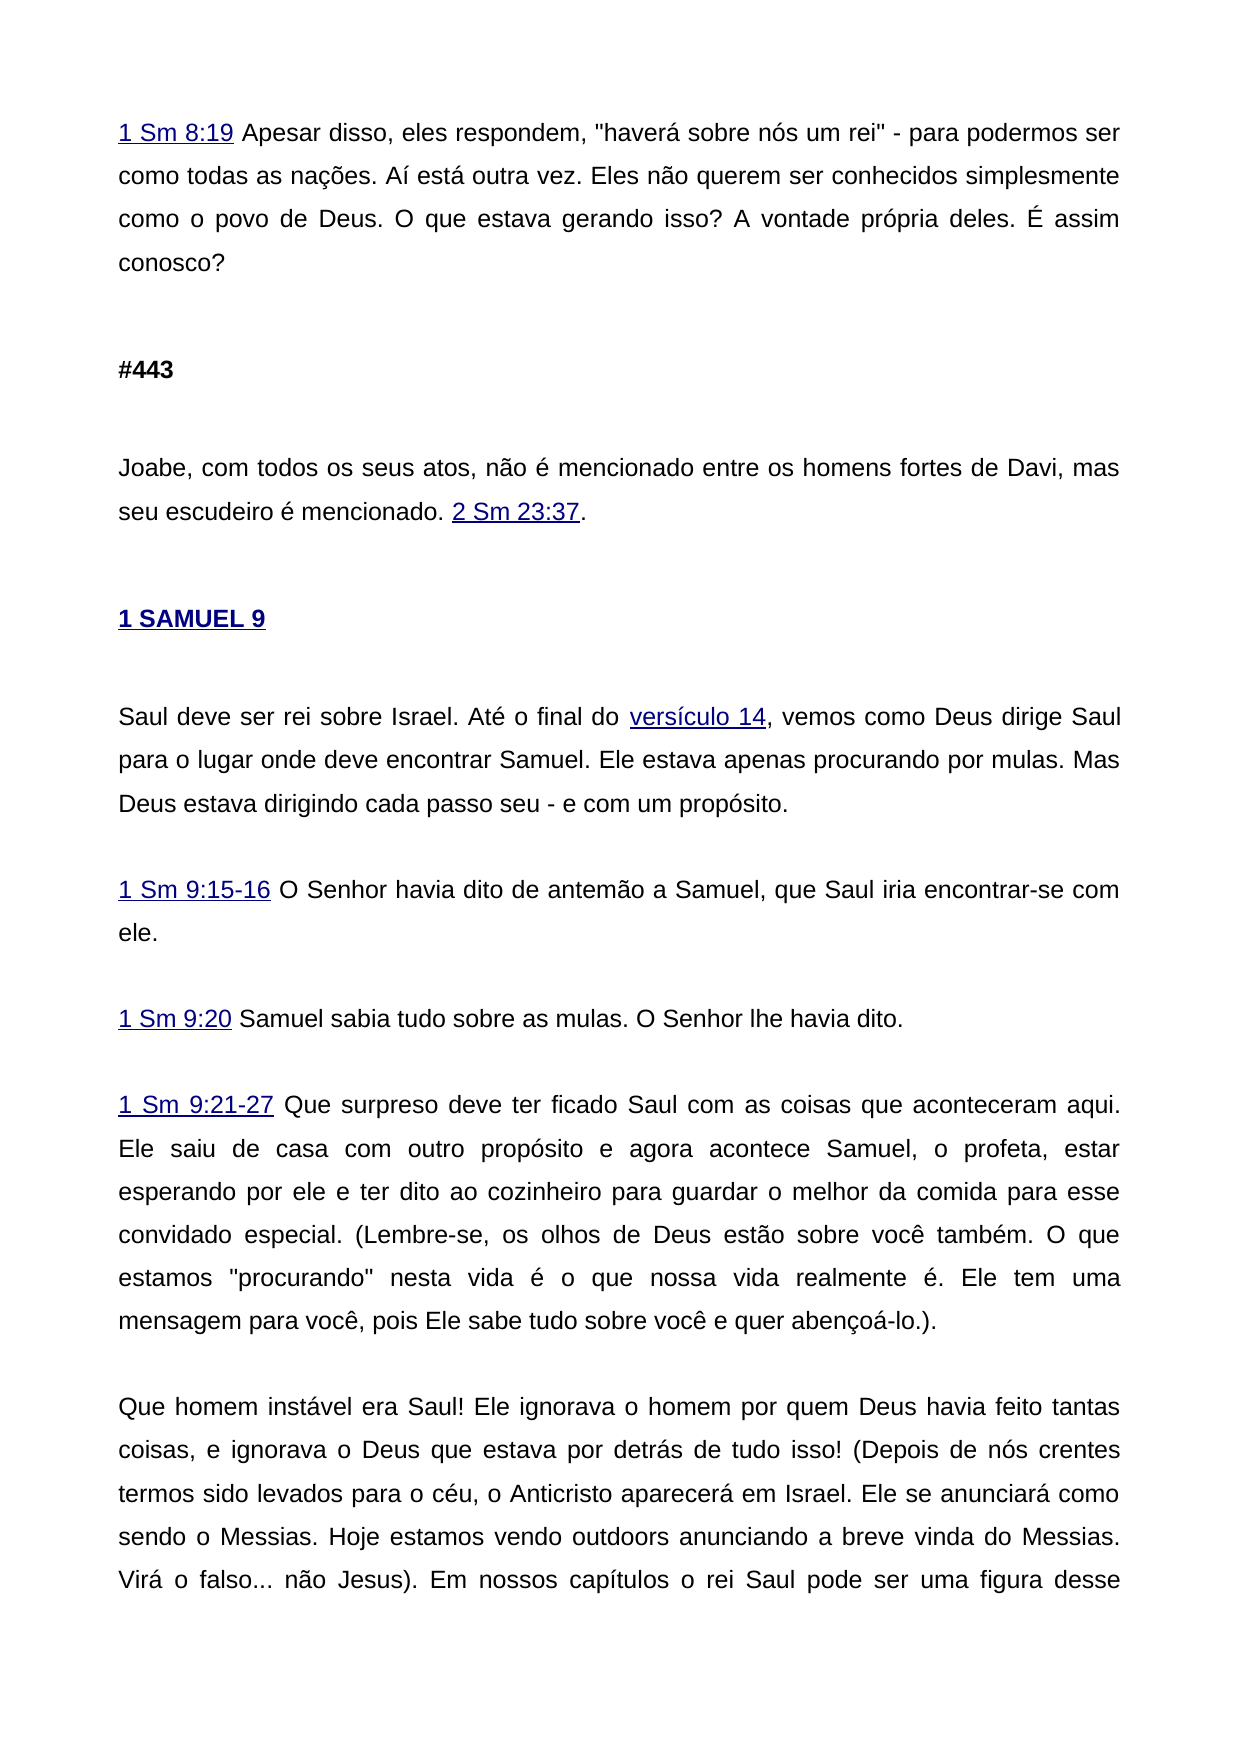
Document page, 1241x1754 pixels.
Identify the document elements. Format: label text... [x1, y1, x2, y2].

text 1 Sm 8:19 Apesar disso, eles respondem, "haverá sobre nós um rei" - para podermos ser como todas as nações. Aí está outra vez. Eles não querem ser conhecidos simplesmente como o povo de Deus. O que estava gerando isso? A vontade própria deles. É assim conosco? [118, 118, 1122, 276]
text 1 Sm 9:20 Samuel sabia tudo sobre as mulas. O Senhor lhe havia dito. [118, 1004, 1122, 1033]
text Joabe, com todos os seus atos, não é mencionado entre os homens fortes de Davi, mas seu escudeiro é mencionado. 2 Sm 23:37. [118, 453, 1122, 525]
subtitle #443 [118, 354, 1122, 383]
text Que homem instável era Saul! Ele ignorava o homem por quem Deus havia feito tantas coisas, e ignorava o Deus que estava por detrás de tudo isso! (Depois de nós crentes termos sido levados para o céu, o Anticristo aparecerá em Israel. Ele se anunciará como sendo o Messias. Hoje estamos vendo outdoors anunciando a breve vinda do Messias. Virá o falso... não Jesus). Em nossos capítulos o rei Saul pode ser uma figura desse [118, 1392, 1122, 1593]
text Saul deve ser rei sobre Israel. Até o final do versículo 14, vemos como Deus dirige Saul para o lugar onde deve encontrar Samuel. Ele estava apenas procurando por mulas. Mas Deus estava dirigindo cada passo seu - e com um propósito. [118, 702, 1122, 817]
subtitle 1 SAMUEL 9 [118, 603, 1122, 632]
text 1 Sm 9:21-27 Que surpreso deve ter ficado Saul com as coisas que aconteceram aqui. Ele saiu de casa com outro propósito e agora acontece Samuel, o profeta, estar esperando por ele e ter dito ao cozinheiro para guardar o melhor da comida para esse convidado especial. (Lembre-se, os olhos de Deus estão sobre você também. O que estamos "procurando" nesta vida é o que nossa vida realmente é. Ele tem uma mensagem para você, pois Ele sabe tudo sobre você e quer abençoá-lo.). [118, 1090, 1122, 1335]
text 1 Sm 9:15-16 O Senhor havia dito de antemão a Samuel, que Saul iria encontrar-se com ele. [118, 875, 1122, 947]
